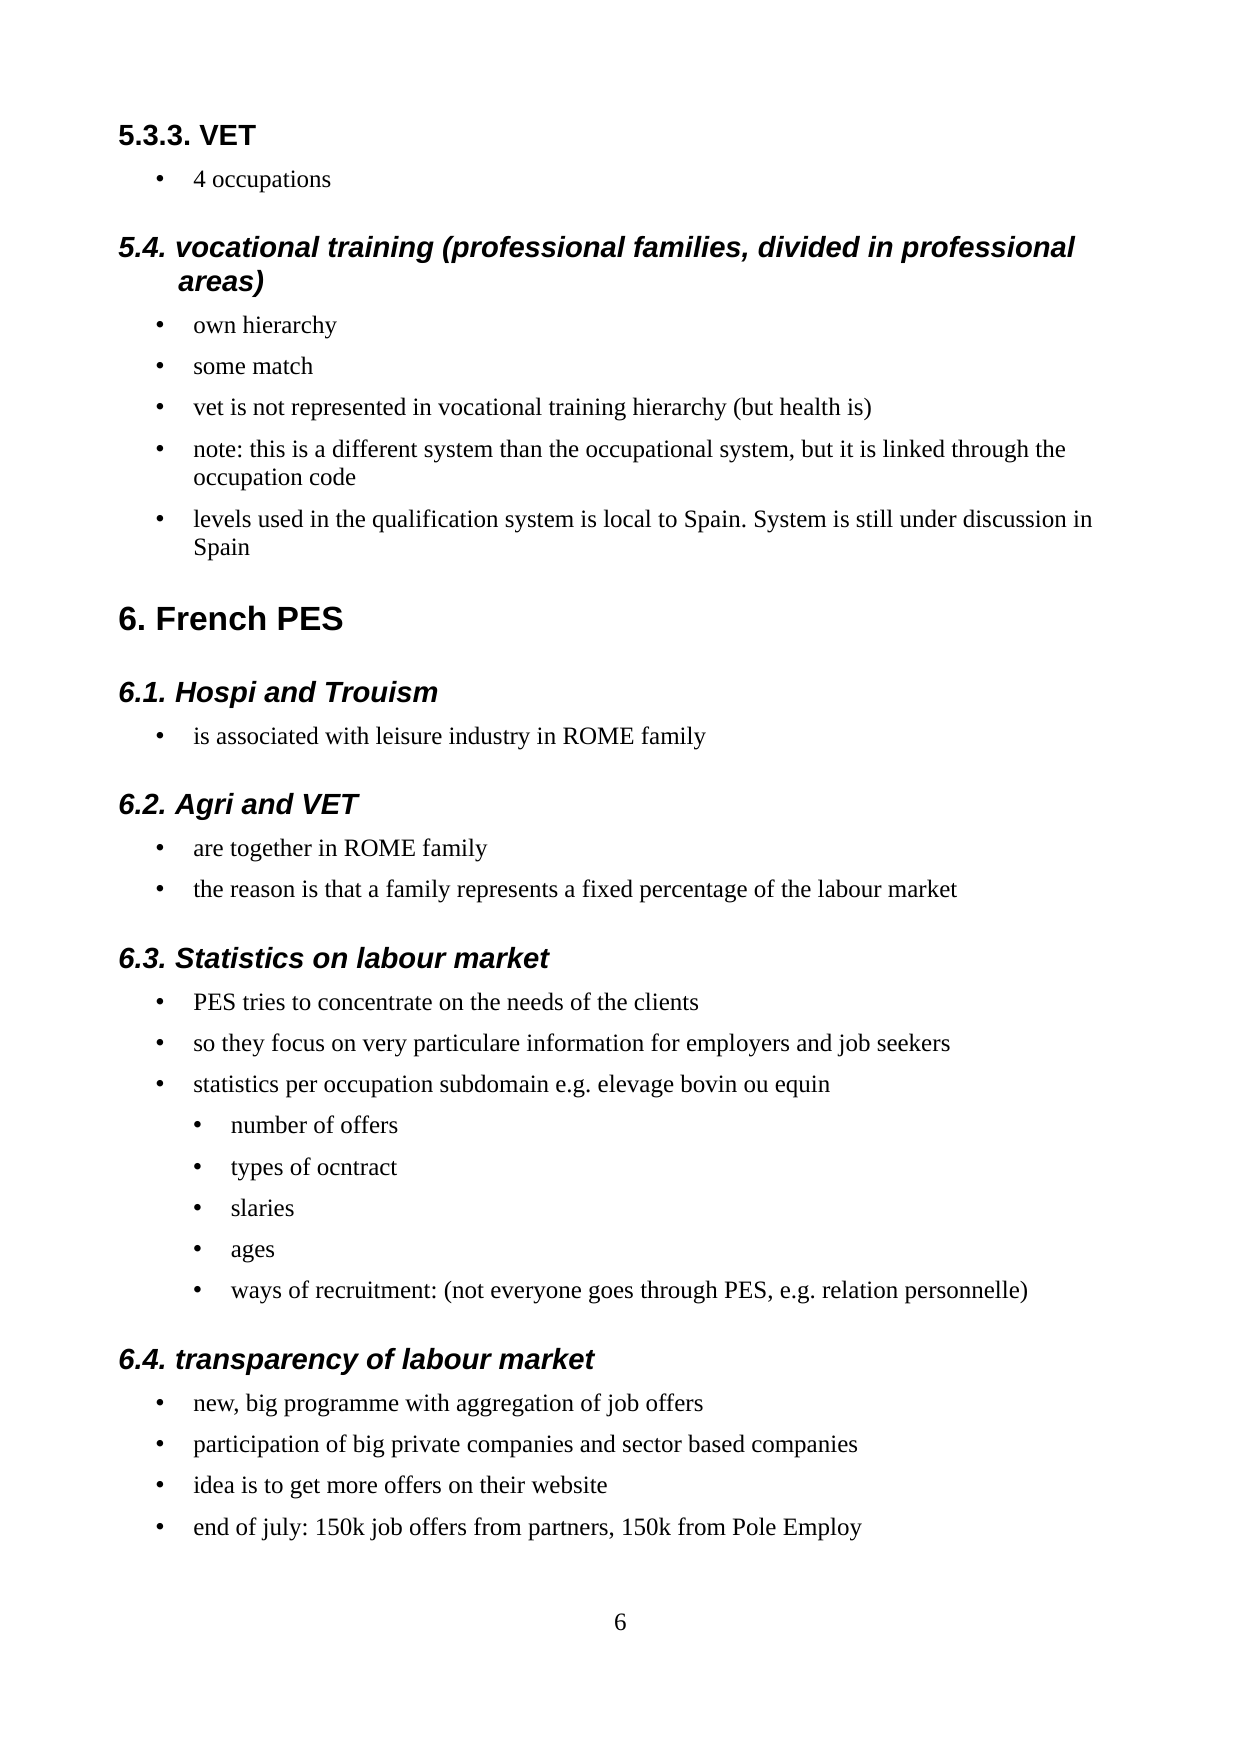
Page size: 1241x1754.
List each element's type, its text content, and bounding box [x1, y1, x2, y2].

list types of ocntract [193, 1152, 1122, 1181]
list idea is to get more offers on their website [156, 1470, 1122, 1499]
list ages [193, 1234, 1122, 1263]
list note: this is a different system than the occupational system, but it is linked through the occupation code [156, 434, 1122, 491]
list are together in ROME family [156, 833, 1122, 862]
list is associated with leisure industry in ROME family [156, 721, 1122, 750]
subtitle Agri and VET [118, 787, 1122, 821]
list end of july: 150k job offers from partners, 150k from Pole Employ [156, 1512, 1122, 1540]
subtitle French PES [118, 599, 1122, 637]
list so they focus on very particulare information for employers and job seekers [156, 1028, 1122, 1057]
list levels used in the qualification system is local to Spain. System is still under discussion in Spain [156, 504, 1122, 561]
list ways of recruitment: (not everyone goes through PES, e.g. relation personnelle) [193, 1276, 1122, 1304]
list 4 occupations [156, 164, 1122, 193]
list slaries [193, 1193, 1122, 1222]
subtitle vocational training (professional families, divided in professional areas) [118, 230, 1122, 297]
subtitle Statistics on labour market [118, 941, 1122, 974]
list own hierarchy [156, 310, 1122, 339]
subtitle transparency of labour market [118, 1342, 1122, 1375]
list statistics per occupation subdomain e.g. elevage bovin ou equin [156, 1069, 1122, 1098]
list some match [156, 351, 1122, 380]
list vet is not represented in vocational training hierarchy (but health is) [156, 392, 1122, 421]
list participation of big private companies and sector based companies [156, 1429, 1122, 1458]
list PES tries to concentrate on the needs of the clients [156, 987, 1122, 1016]
list new, big programme with aggregation of job offers [156, 1388, 1122, 1417]
subtitle Hospi and Trouism [118, 675, 1122, 708]
subtitle VET [118, 118, 1122, 152]
list the reason is that a family represents a fixed percentage of the labour market [156, 874, 1122, 903]
list number of offers [193, 1111, 1122, 1139]
